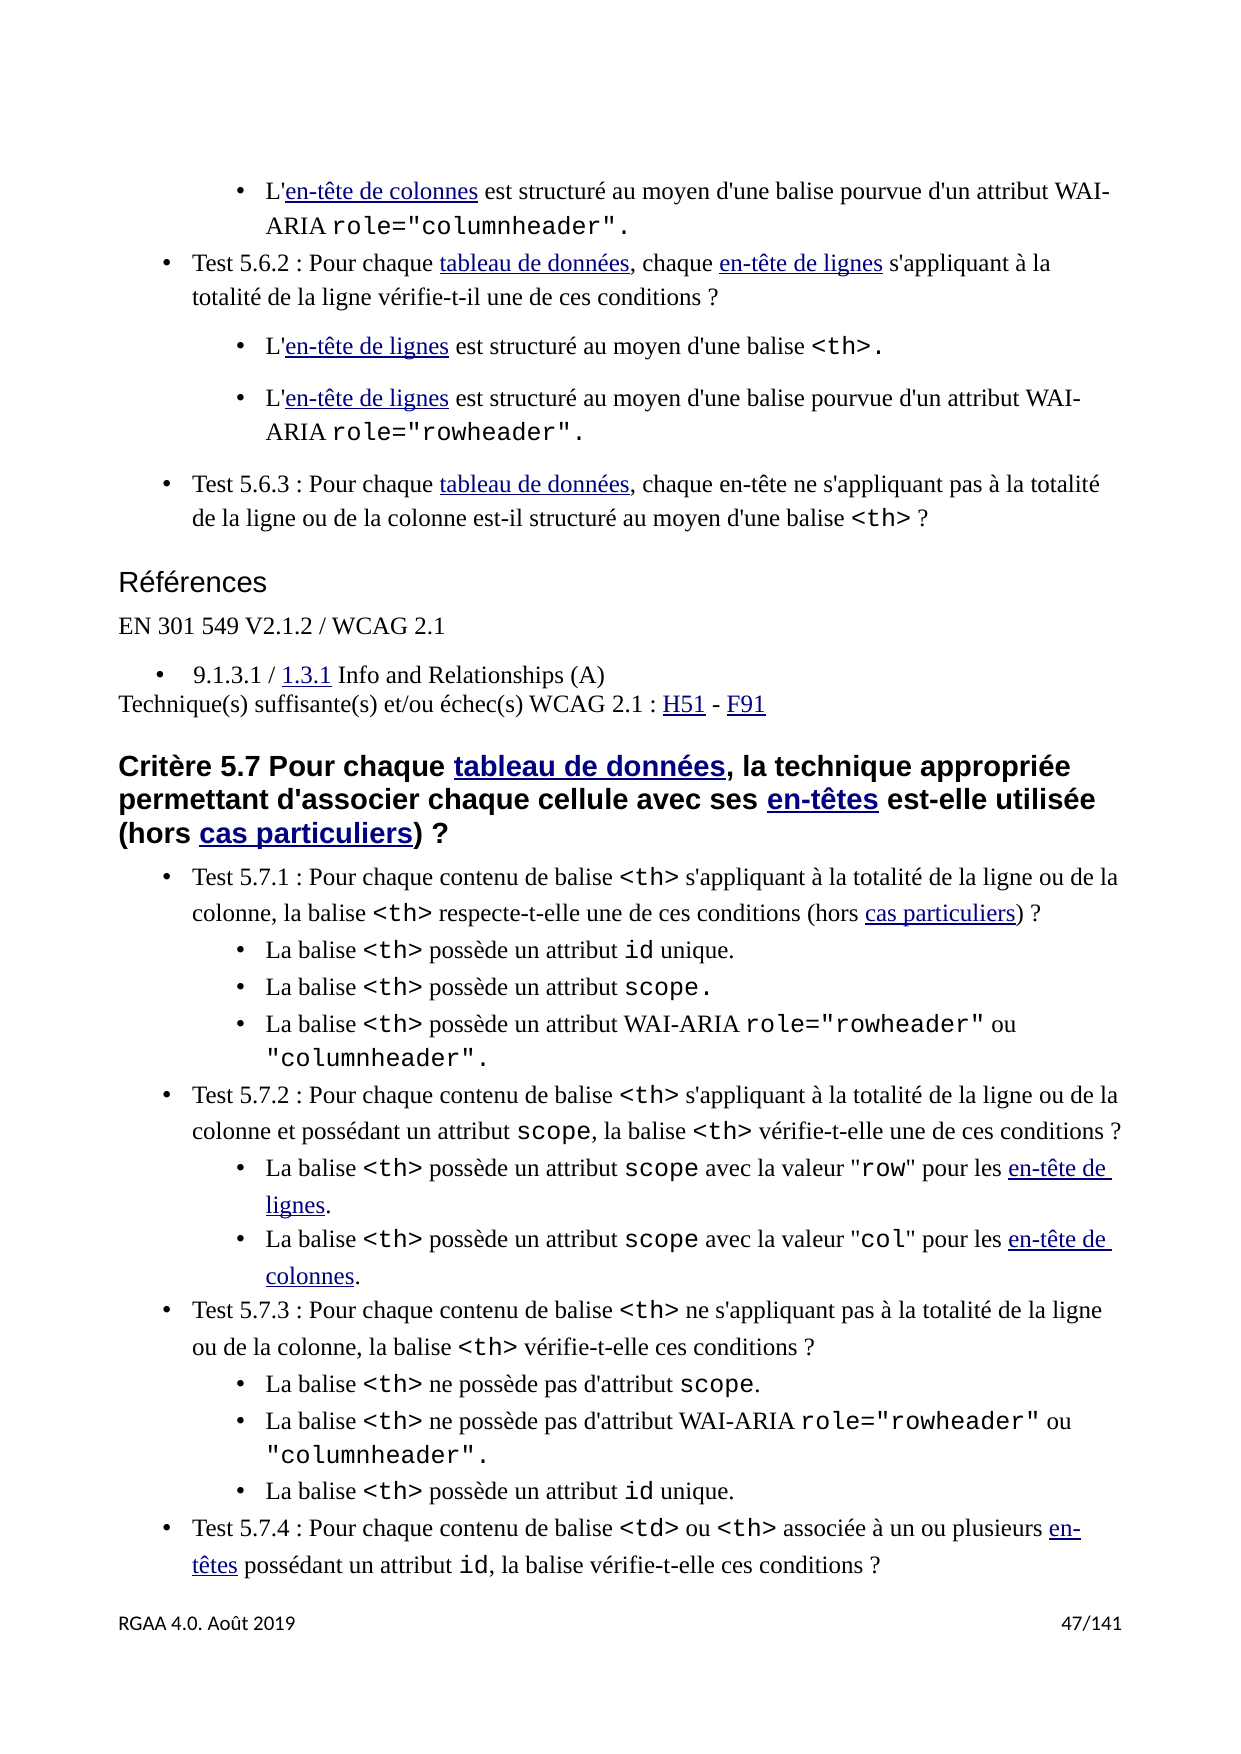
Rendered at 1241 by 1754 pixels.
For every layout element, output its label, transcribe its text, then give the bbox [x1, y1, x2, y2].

list Test 5.7.1 : Pour chaque contenu de balise <th> s'appliquant à la totalité de la ligne ou de la colonne, la balise <th> respecte-t-elle une de ces conditions (hors cas particuliers) ? [162, 862, 1122, 929]
list 9.1.3.1 / 1.3.1 Info and Relationships (A) [156, 661, 1122, 689]
list Test 5.7.3 : Pour chaque contenu de balise <th> ne s'appliquant pas à la totalité de la ligne ou de la colonne, la balise <th> vérifie-t-elle ces conditions ? [162, 1295, 1122, 1363]
text Technique(s) suffisante(s) et/ou échec(s) WCAG 2.1 : H51 - F91 [118, 689, 1122, 718]
subtitle Références [118, 565, 1122, 599]
list La balise <th> ne possède pas d'attribut WAI-ARIA role="rowheader" ou "columnheader". [236, 1406, 1122, 1471]
subtitle Critère 5.7 Pour chaque tableau de données, la technique appropriée permettant d'associer chaque cellule avec ses en-têtes est-elle utilisée (hors cas particuliers) ? [118, 749, 1122, 849]
list La balise <th> possède un attribut scope avec la valeur "row" pour les en-tête de lignes. [236, 1153, 1122, 1219]
list La balise <th> possède un attribut scope avec la valeur "col" pour les en-tête de colonnes. [236, 1224, 1122, 1290]
list Test 5.7.2 : Pour chaque contenu de balise <th> s'appliquant à la totalité de la ligne ou de la colonne et possédant un attribut scope, la balise <th> vérifie-t-elle une de ces conditions ? [162, 1080, 1122, 1147]
list L'en-tête de colonnes est structuré au moyen d'une balise pourvue d'un attribut WAI-ARIA role="columnheader". [236, 176, 1122, 242]
list La balise <th> possède un attribut WAI-ARIA role="rowheader" ou "columnheader". [236, 1009, 1122, 1074]
list Test 5.7.4 : Pour chaque contenu de balise <td> ou <th> associée à un ou plusieurs en-têtes possédant un attribut id, la balise vérifie-t-elle ces conditions ? [162, 1513, 1122, 1581]
list L'en-tête de lignes est structuré au moyen d'une balise pourvue d'un attribut WAI-ARIA role="rowheader". [236, 383, 1122, 448]
list Test 5.6.2 : Pour chaque tableau de données, chaque en-tête de lignes s'appliquant à la totalité de la ligne vérifie-t-il une de ces conditions ? [162, 248, 1122, 311]
text EN 301 549 V2.1.2 / WCAG 2.1 [118, 611, 1122, 640]
list La balise <th> ne possède pas d'attribut scope. [236, 1369, 1122, 1400]
list La balise <th> possède un attribut scope. [236, 972, 1122, 1003]
list Test 5.6.3 : Pour chaque tableau de données, chaque en-tête ne s'appliquant pas à la totalité de la ligne ou de la colonne est-il structuré au moyen d'une balise <th> ? [162, 469, 1122, 534]
list La balise <th> possède un attribut id unique. [236, 1476, 1122, 1507]
list La balise <th> possède un attribut id unique. [236, 935, 1122, 966]
list L'en-tête de lignes est structuré au moyen d'une balise <th>. [236, 331, 1122, 362]
